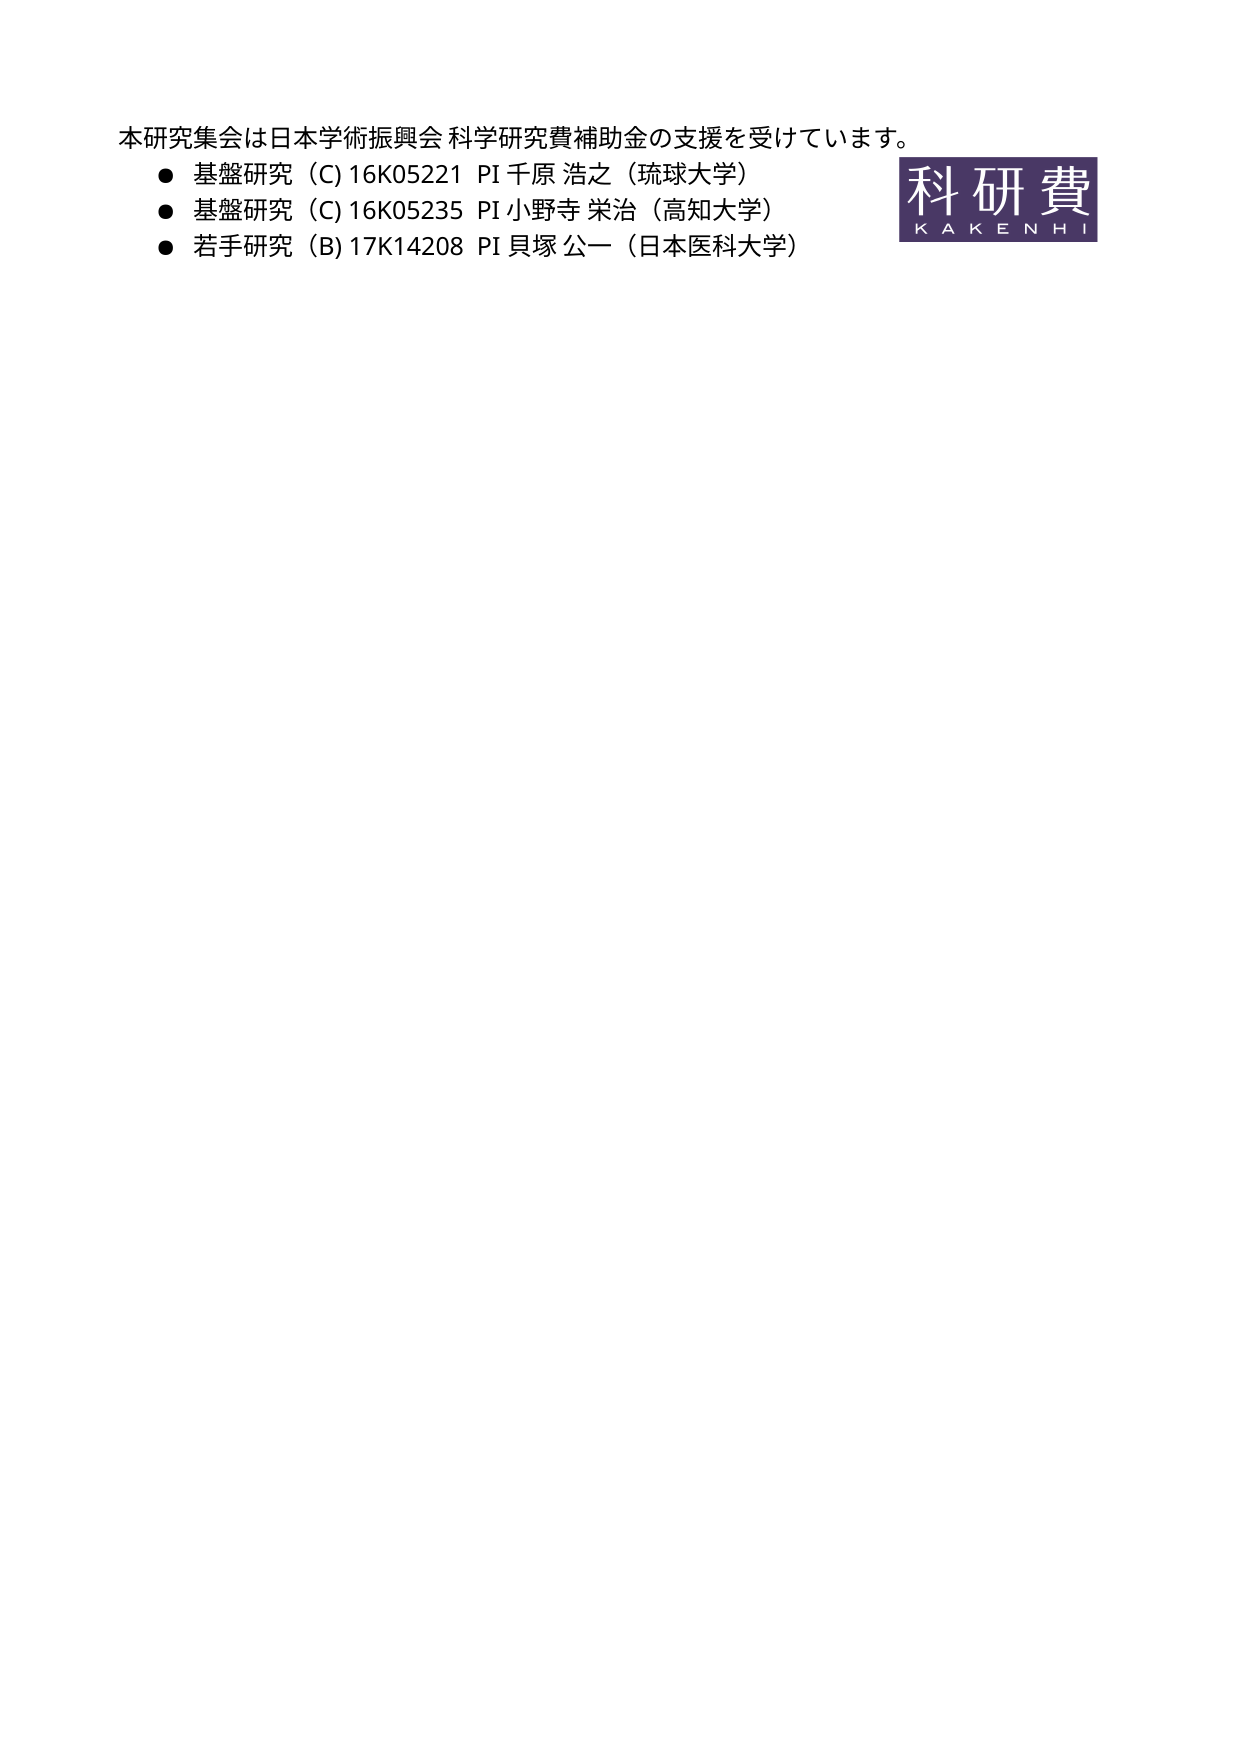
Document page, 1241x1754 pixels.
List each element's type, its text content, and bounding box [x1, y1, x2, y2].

picture [899, 157, 1098, 242]
list [1098, 191, 1122, 227]
list 若手研究（B) 17K14208 PI 貝塚 公一（日本医科大学） [156, 227, 1122, 263]
text 本研究集会は日本学術振興会 科学研究費補助金の支援を受けています。 [118, 118, 1122, 154]
list 基盤研究（C) 16K05235 PI 小野寺 栄治（高知大学） [156, 191, 899, 227]
list 基盤研究（C) 16K05221 PI 千原 浩之（琉球大学） [156, 154, 1122, 191]
